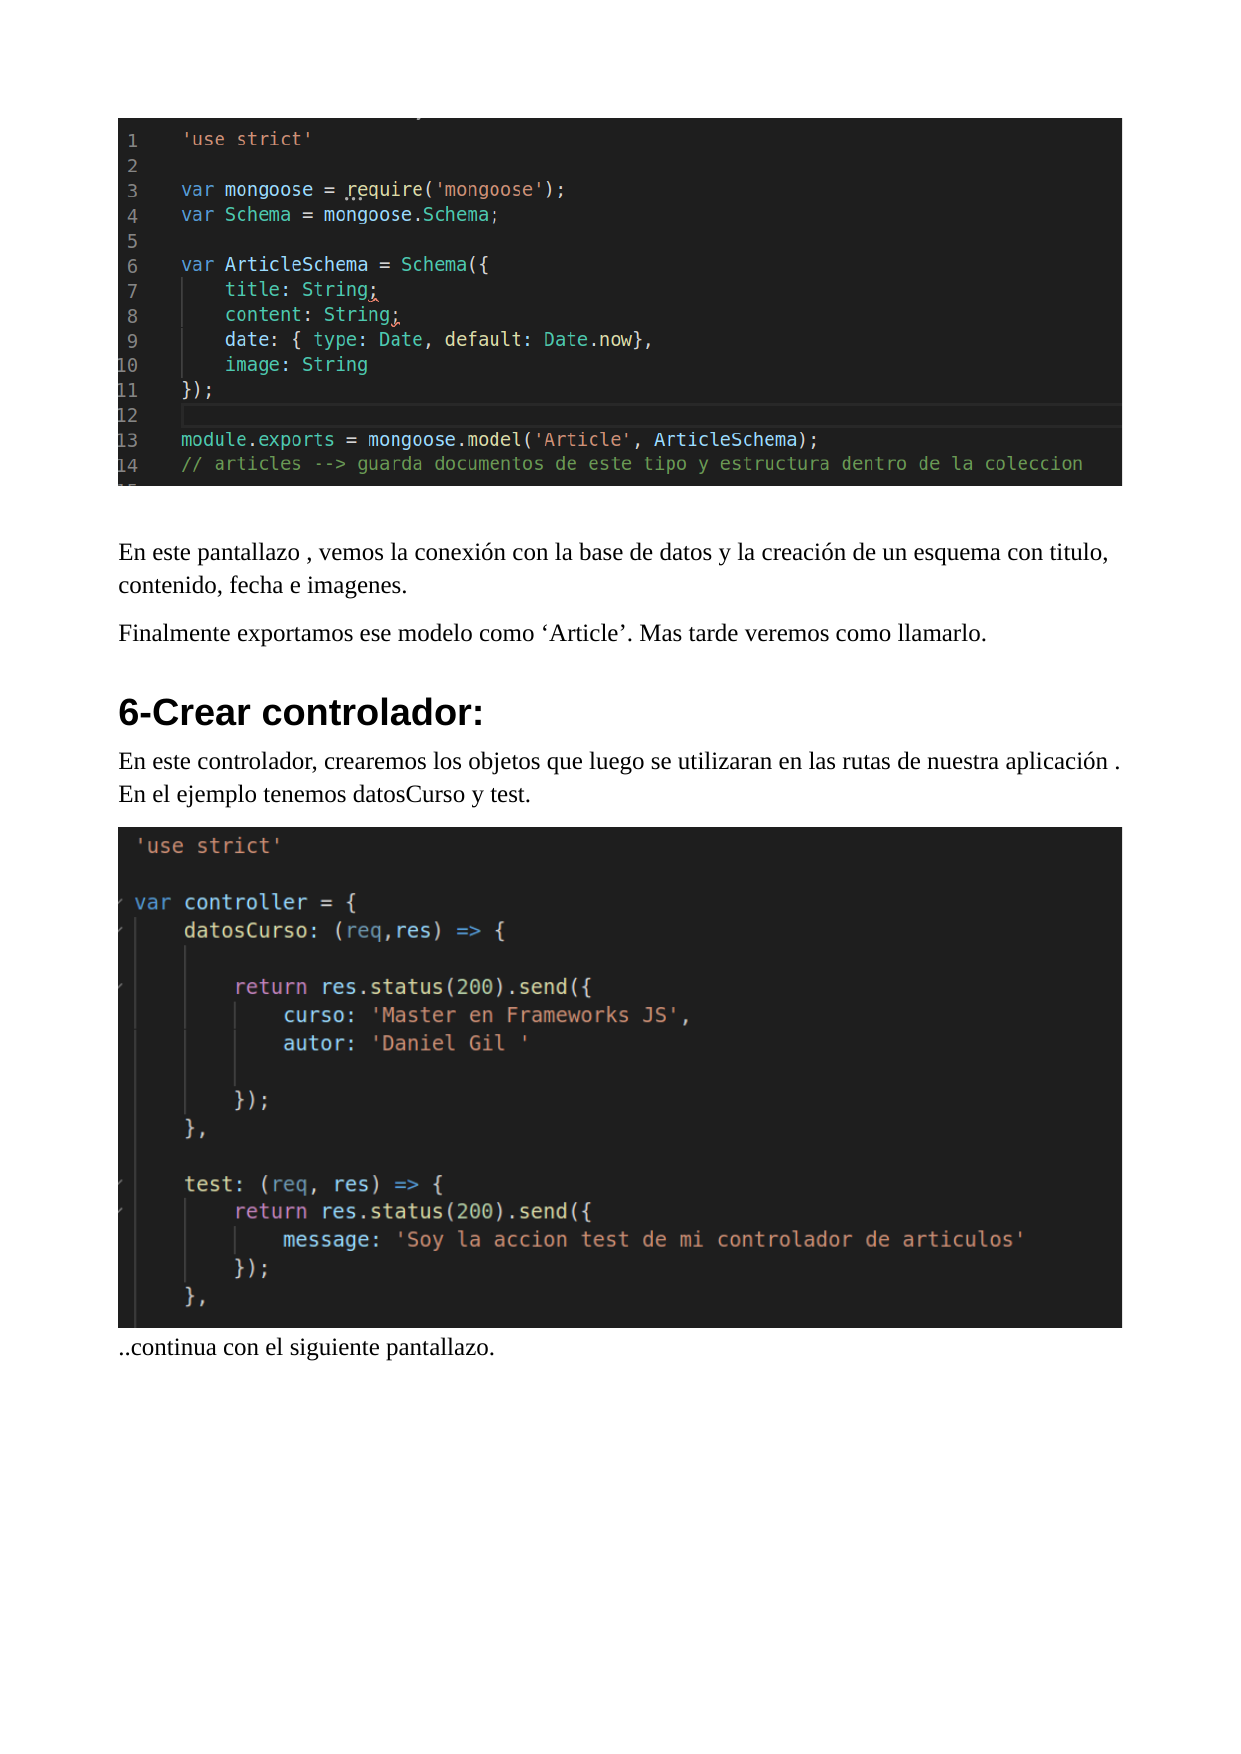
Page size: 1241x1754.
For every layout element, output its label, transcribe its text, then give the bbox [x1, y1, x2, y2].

text En este controlador, crearemos los objetos que luego se utilizaran en las rutas de nuestra aplicación . En el ejemplo tenemos datosCurso y test. [118, 746, 1122, 808]
text En este pantallazo , vemos la conexión con la base de datos y la creación de un esquema con titulo, contenido, fecha e imagenes. [118, 537, 1122, 599]
picture [118, 118, 1123, 486]
text ..continua con el siguiente pantallazo. [118, 1328, 1122, 1361]
text Finalmente exportamos ese modelo como ‘Article’. Mas tarde veremos como llamarlo. [118, 618, 1122, 646]
picture [118, 827, 1123, 1328]
subtitle 6-Crear controlador: [118, 690, 1122, 734]
